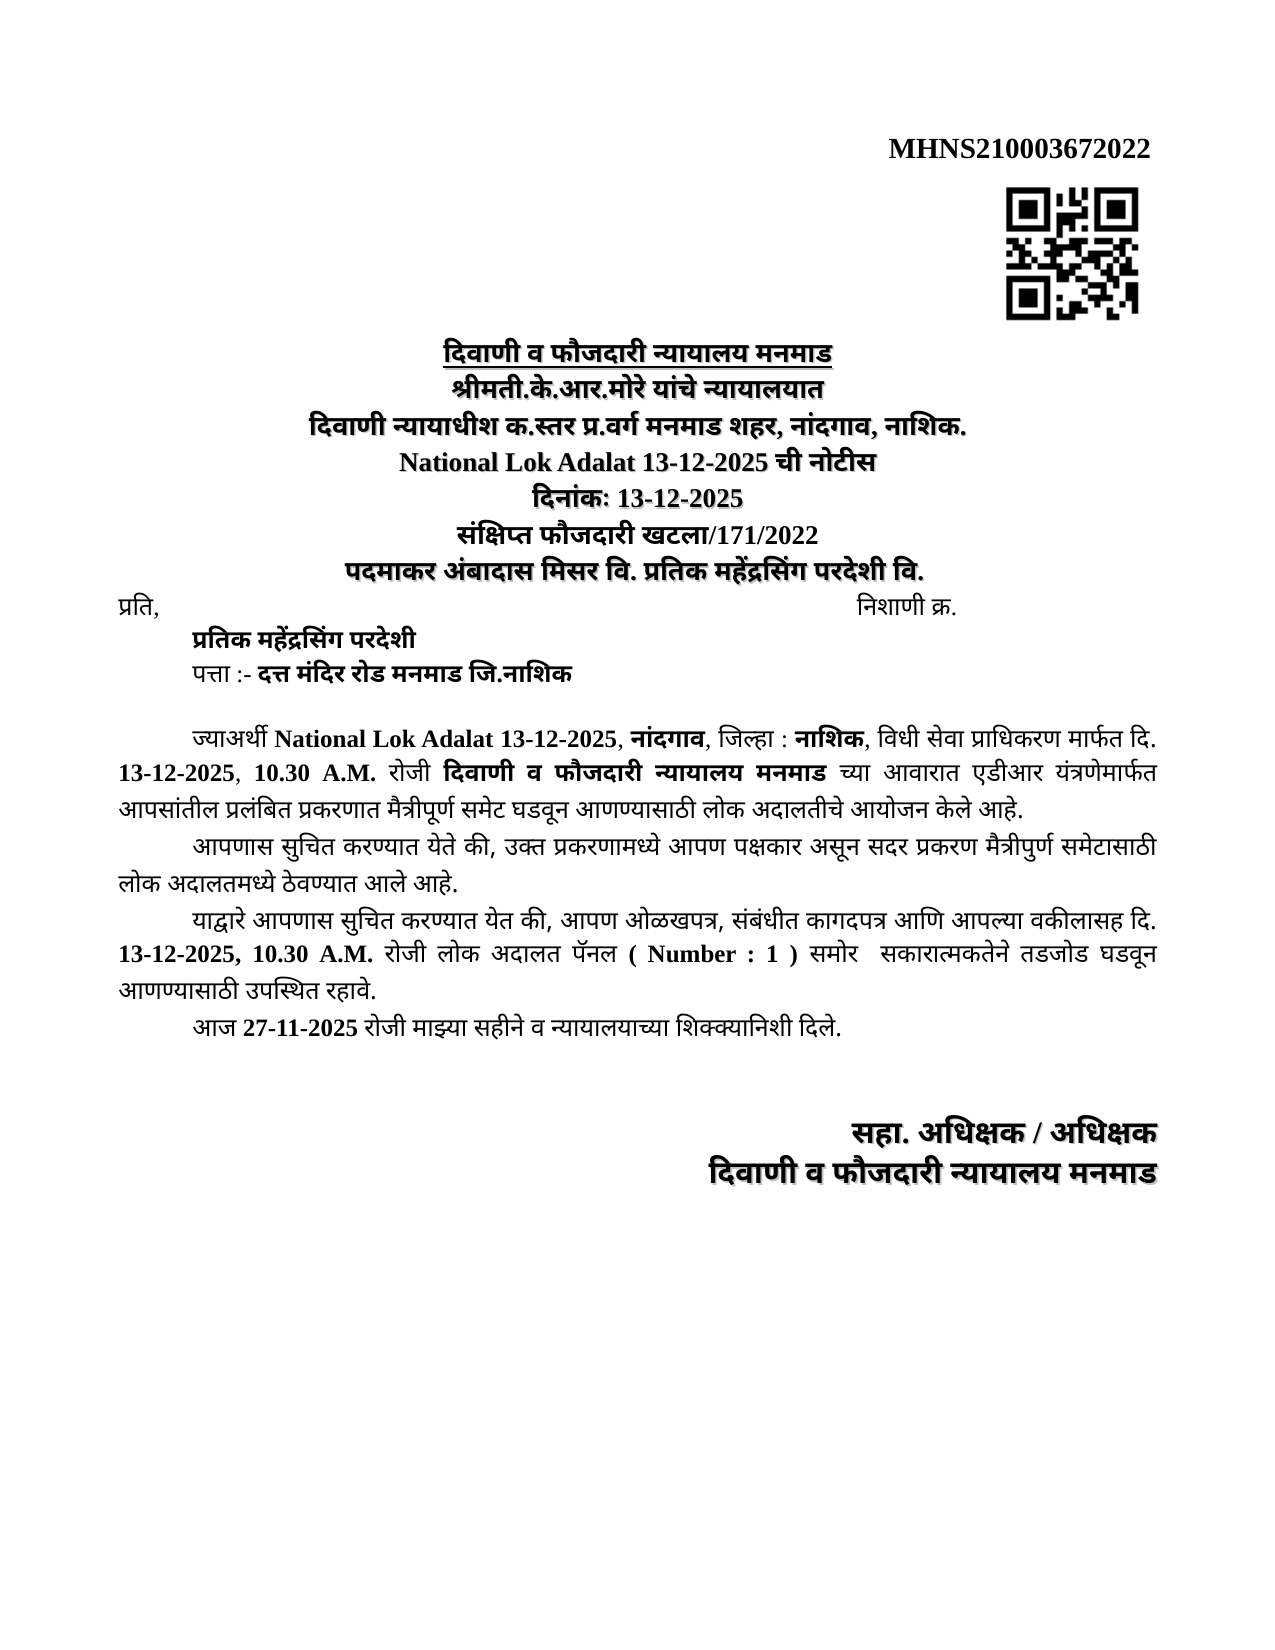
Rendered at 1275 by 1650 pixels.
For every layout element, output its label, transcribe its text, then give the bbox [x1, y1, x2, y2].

text आज 27-11-2025 रोजी माझ्या सहीने व न्यायालयाच्या शिक्क्यानिशी दिले. [118, 1010, 1157, 1047]
text पत्ता :- दत्त मंदिर रोड मनमाड जि.नाशिक [118, 659, 1157, 692]
table_header MHNS210003672022 [864, 126, 1156, 170]
text आपणास सुचित करण्यात येते की, उक्त प्रकरणामध्ये आपण पक्षकार असून सदर प्रकरण मैत्रीपुर्ण समेटासाठी लोक अदालतमध्ये ठेवण्यात आले आहे. [118, 828, 1157, 902]
text सहा. अधिक्षक / अधिक्षक [118, 1114, 1157, 1156]
text ज्याअर्थी National Lok Adalat 13-12-2025, नांदगाव, जिल्हा : नाशिक, विधी सेवा प्राधिकरण मार्फत दि. 13-12-2025, 10.30 A.M. रोजी दिवाणी व फौजदारी न्यायालय मनमाड च्या आवारात एडीआर यंत्रणेमार्फत आपसांतील प्रलंबित प्रकरणात मैत्रीपूर्ण समेट घडवून आणण्यासाठी लोक अदालतीचे आयोजन केले आहे. [118, 721, 1157, 828]
text संक्षिप्त फौजदारी खटला/171/2022 [118, 519, 1157, 555]
text प्रतिक महेंद्रसिंग परदेशी [118, 625, 1157, 659]
text याद्वारे आपणास सुचित करण्यात येत की, आपण ओळखपत्र, संबंधीत कागदपत्र आणि आपल्या वकीलासह दि. 13-12-2025, 10.30 A.M. रोजी लोक अदालत पॅनल ( Number : 1 ) समोर सकारात्मकतेने तडजोड घडवून आणण्यासाठी उपस्थित रहावे. [118, 902, 1157, 1010]
text National Lok Adalat 13-12-2025 ची नोटीस [118, 446, 1157, 482]
text दिवाणी व फौजदारी न्यायालय मनमाड [118, 1156, 1157, 1197]
text प्रति, निशाणी क्र. [118, 592, 1157, 625]
text पदमाकर अंबादास मिसर वि. प्रतिक महेंद्रसिंग परदेशी वि. [118, 555, 1157, 592]
picture [994, 176, 1151, 333]
table_cell [864, 171, 1156, 338]
text श्रीमती.के.आर.मोरे यांचे न्यायालयात [118, 373, 1157, 410]
text दिवाणी न्यायाधीश क.स्तर प्र.वर्ग मनमाड शहर, नांदगाव, नाशिक. [118, 410, 1157, 446]
text दिनांकः 13-12-2025 [118, 482, 1157, 519]
text दिवाणी व फौजदारी न्यायालय मनमाड [118, 338, 1157, 373]
